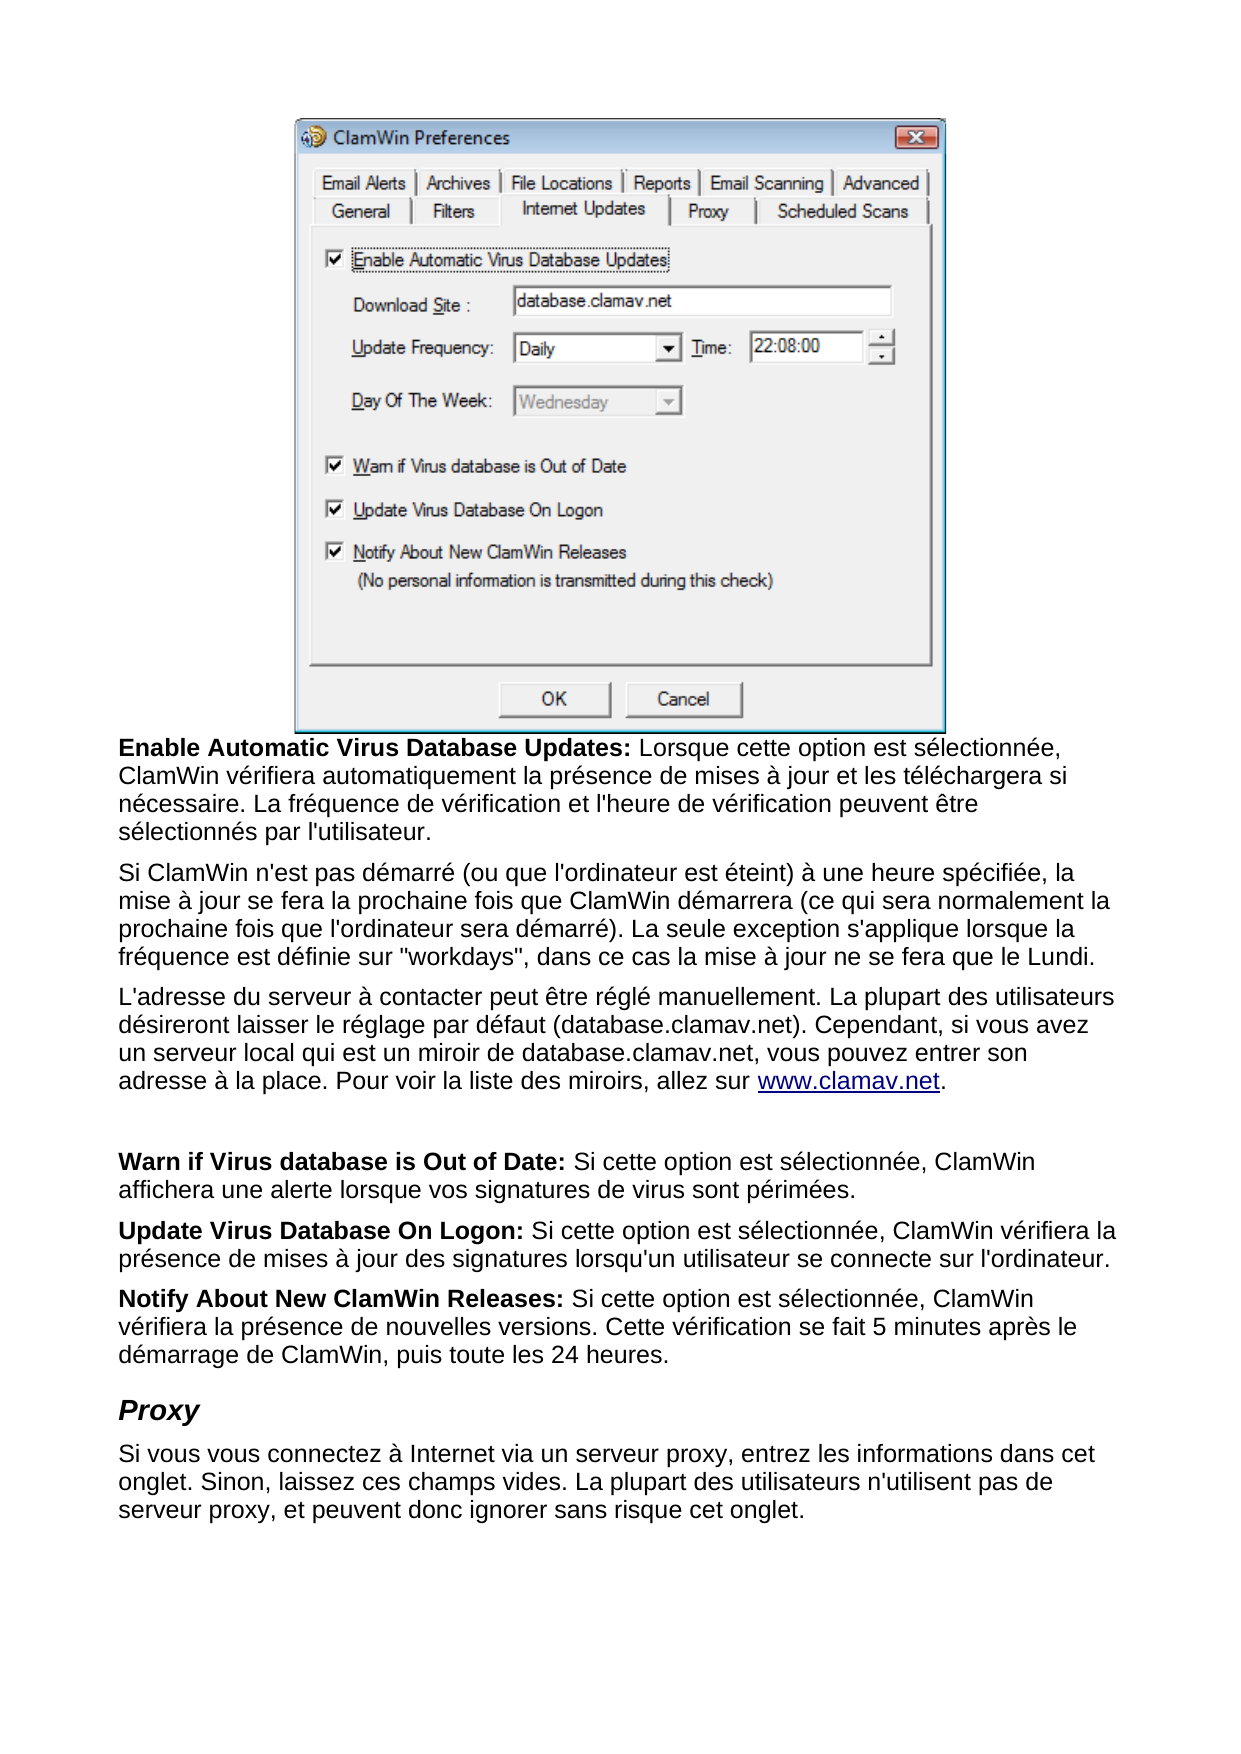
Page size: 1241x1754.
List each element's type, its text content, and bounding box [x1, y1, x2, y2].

subtitle Proxy [118, 1394, 1122, 1427]
text Si vous vous connectez à Internet via un serveur proxy, entrez les informations dans cet onglet. Sinon, laissez ces champs vides. La plupart des utilisateurs n'utilisent pas de serveur proxy, et peuvent donc ignorer sans risque cet onglet. [118, 1439, 1122, 1523]
text Enable Automatic Virus Database Updates: Lorsque cette option est sélectionnée, ClamWin vérifiera automatiquement la présence de mises à jour et les téléchargera si nécessaire. La fréquence de vérification et l'heure de vérification peuvent être sélectionnés par l'utilisateur. [118, 118, 1122, 846]
text Notify About New ClamWin Releases: Si cette option est sélectionnée, ClamWin vérifiera la présence de nouvelles versions. Cette vérification se fait 5 minutes après le démarrage de ClamWin, puis toute les 24 heures. [118, 1285, 1122, 1369]
text Update Virus Database On Logon: Si cette option est sélectionnée, ClamWin vérifiera la présence de mises à jour des signatures lorsqu'un utilisateur se connecte sur l'ordinateur. [118, 1217, 1122, 1273]
picture [294, 118, 947, 734]
text L'adresse du serveur à contacter peut être réglé manuellement. La plupart des utilisateurs désireront laisser le réglage par défaut (database.clamav.net). Cependant, si vous avez un serveur local qui est un miroir de database.clamav.net, vous pouvez entrer son adresse à la place. Pour voir la liste des miroirs, allez sur www.clamav.net. [118, 983, 1122, 1095]
text Warn if Virus database is Out of Date: Si cette option est sélectionnée, ClamWin affichera une alerte lorsque vos signatures de virus sont périmées. [118, 1148, 1122, 1204]
text Si ClamWin n'est pas démarré (ou que l'ordinateur est éteint) à une heure spécifiée, la mise à jour se fera la prochaine fois que ClamWin démarrera (ce qui sera normalement la prochaine fois que l'ordinateur sera démarré). La seule exception s'applique lorsque la fréquence est définie sur "workdays", dans ce cas la mise à jour ne se fera que le Lundi. [118, 858, 1122, 970]
